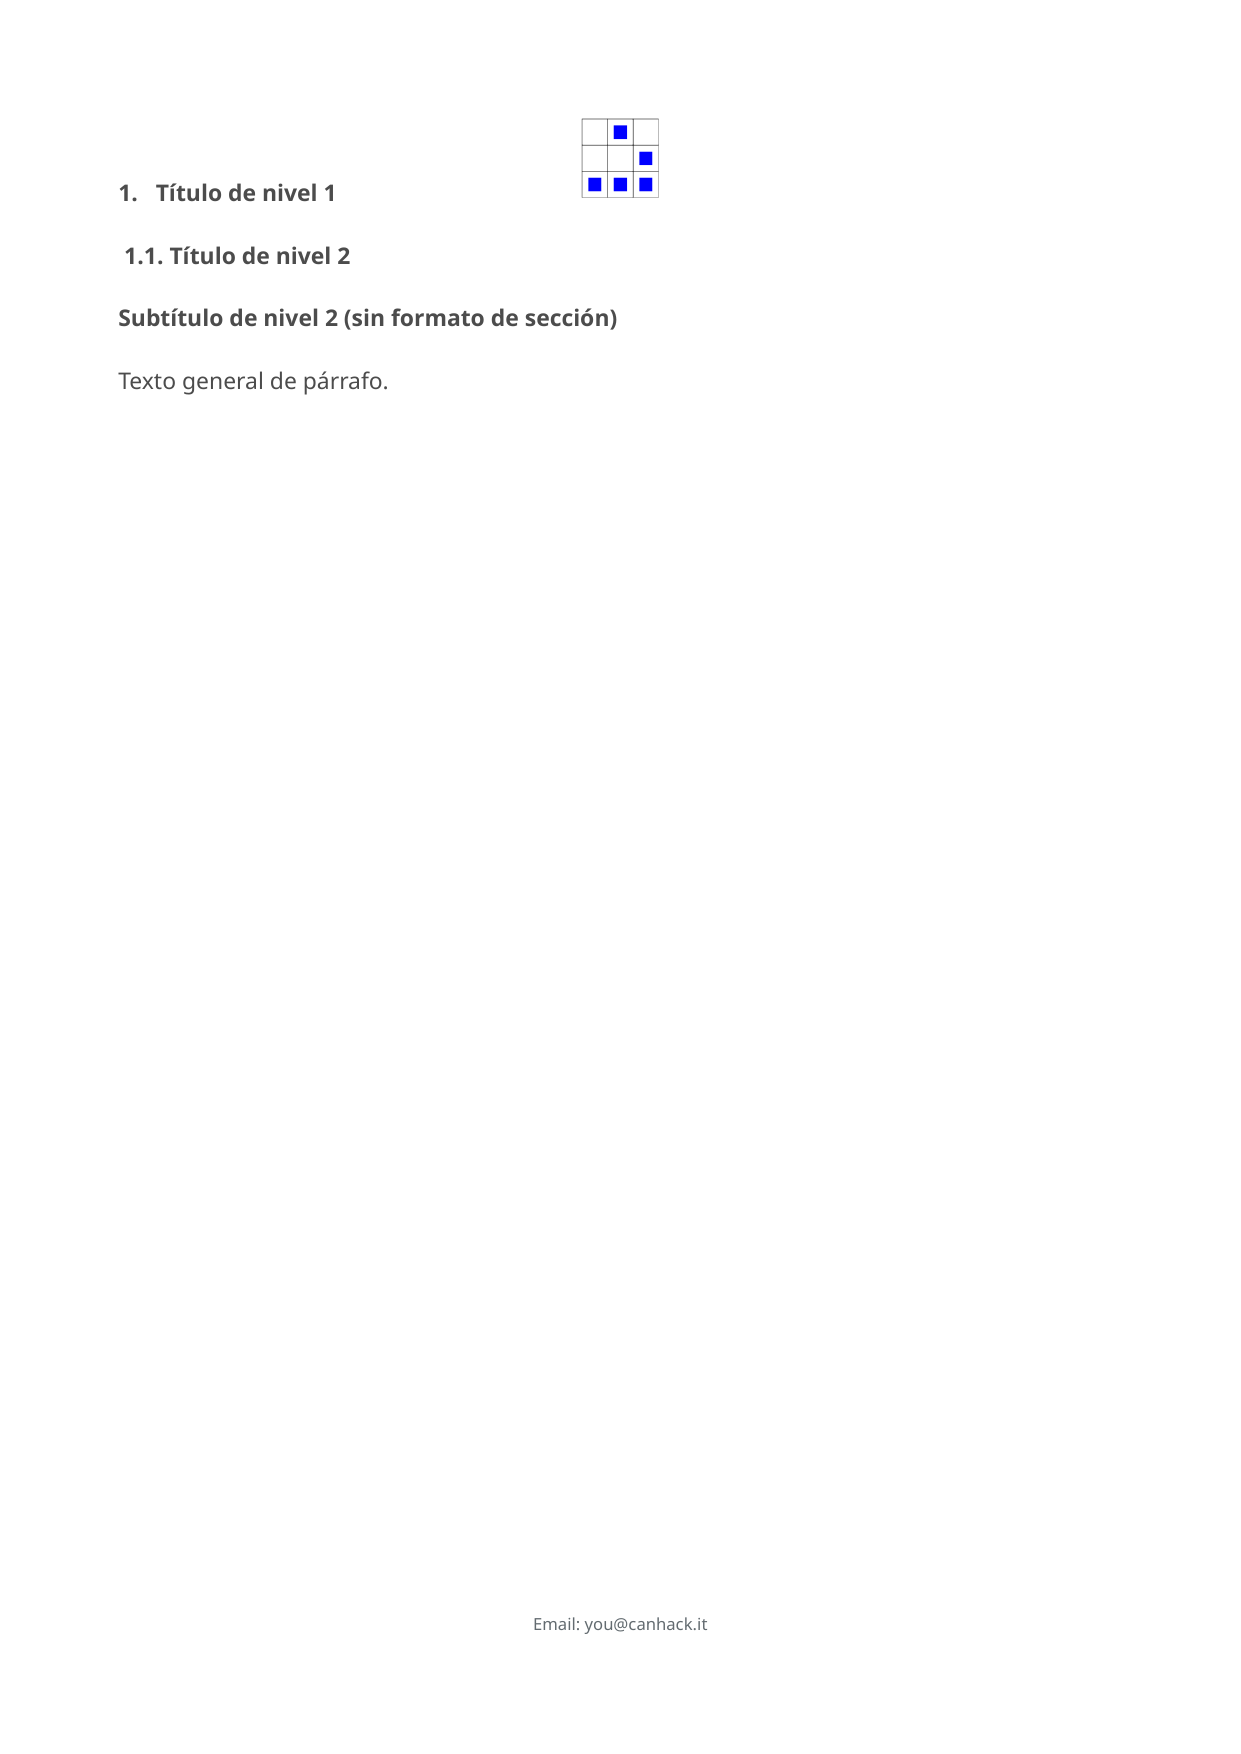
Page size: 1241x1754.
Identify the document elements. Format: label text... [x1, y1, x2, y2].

text Texto general de párrafo. [118, 364, 1122, 396]
picture [581, 118, 659, 198]
list Título de nivel 2 [118, 239, 1122, 271]
text Subtítulo de nivel 2 (sin formato de sección) [118, 302, 1122, 333]
list Título de nivel 1 [118, 177, 1122, 208]
